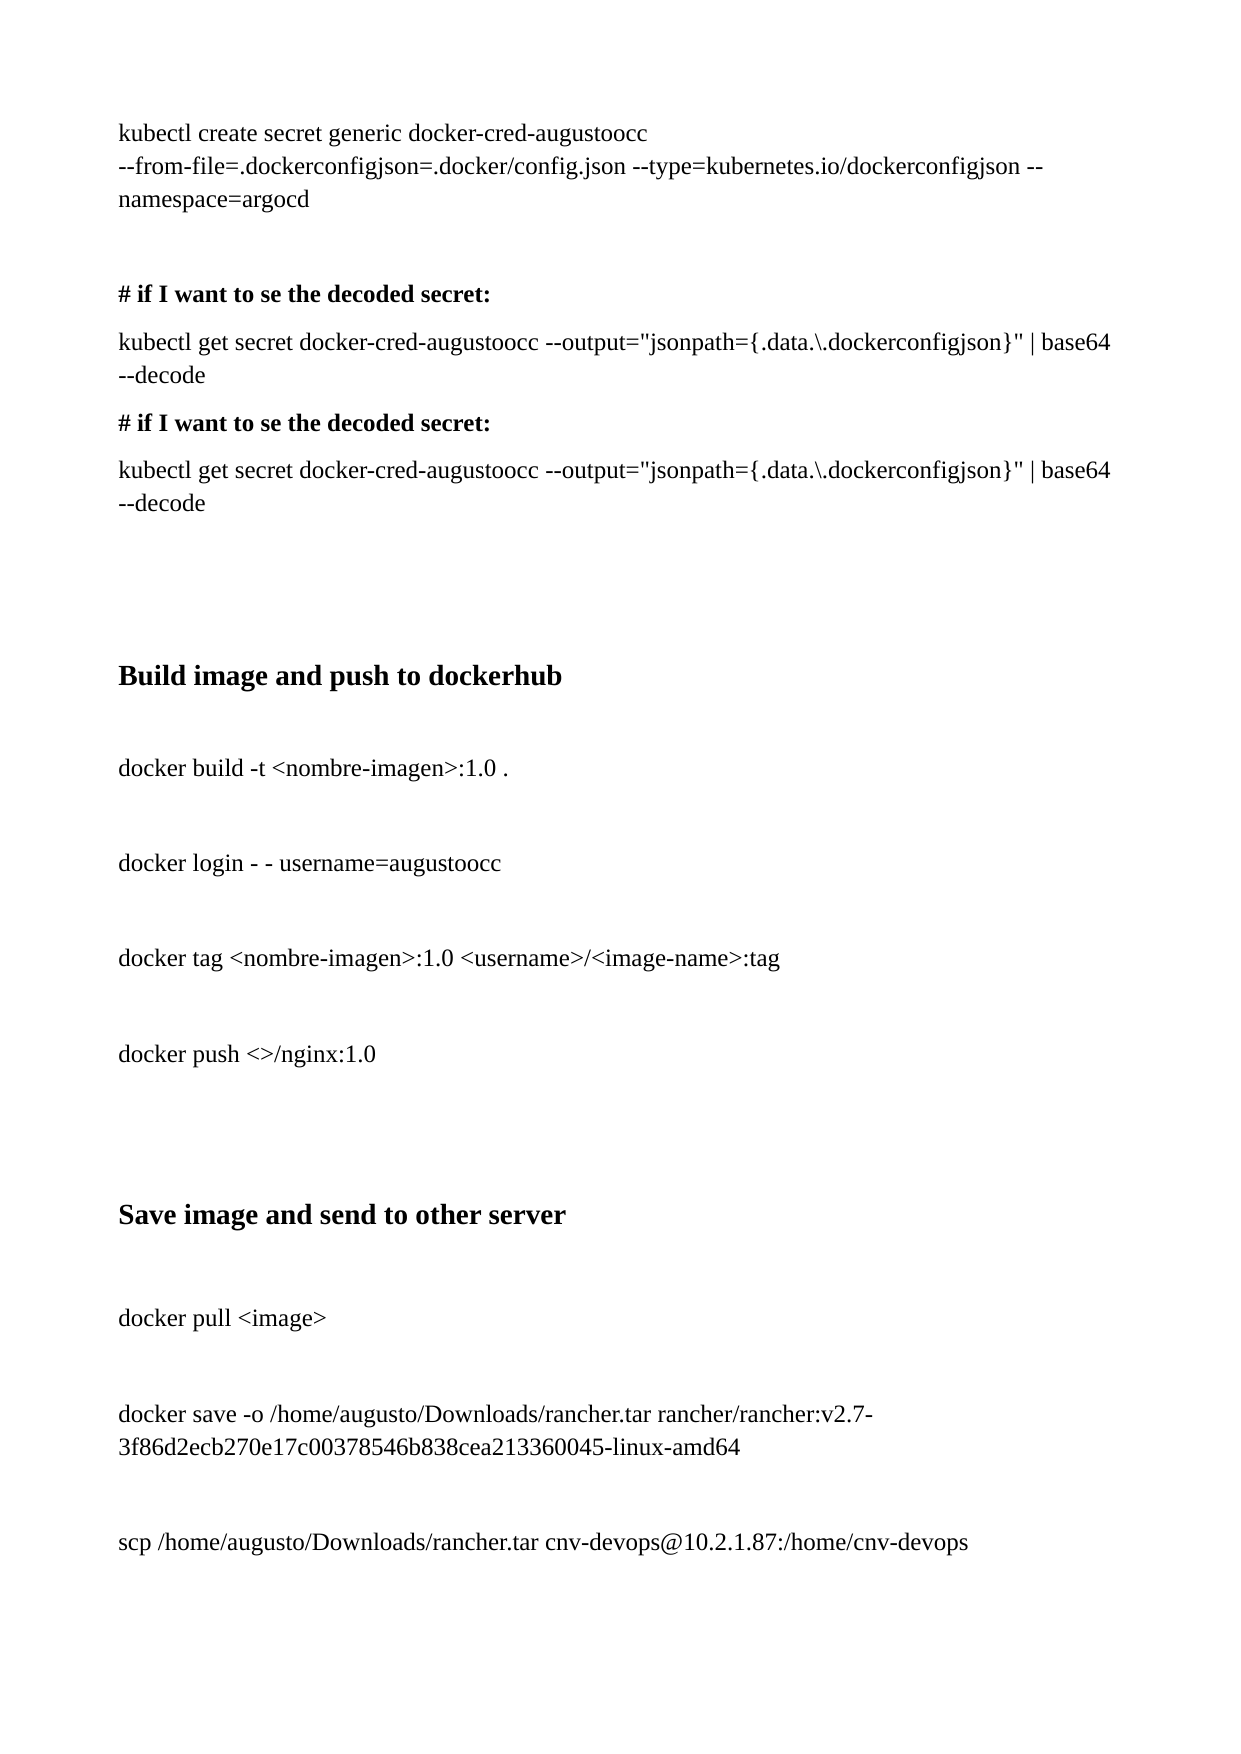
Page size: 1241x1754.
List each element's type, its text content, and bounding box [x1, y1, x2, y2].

text kubectl get secret docker-cred-augustoocc --output="jsonpath={.data.\.dockerconfigjson}" | base64 --decode [118, 455, 1122, 517]
text docker build -t <nombre-imagen>:1.0 . [118, 753, 1122, 782]
text docker save -o /home/augusto/Downloads/rancher.tar rancher/rancher:v2.7-3f86d2ecb270e17c00378546b838cea213360045-linux-amd64 [118, 1399, 1122, 1460]
text docker push <>/nginx:1.0 [118, 1039, 1122, 1067]
subtitle Save image and send to other server [118, 1197, 1122, 1231]
text docker login - - username=augustoocc [118, 848, 1122, 877]
subtitle Build image and push to dockerhub [118, 658, 1122, 692]
text scp /home/augusto/Downloads/rancher.tar cnv-devops@10.2.1.87:/home/cnv-devops [118, 1527, 1122, 1556]
text docker pull <image> [118, 1303, 1122, 1332]
text # if I want to se the decoded secret: [118, 279, 1122, 308]
text # if I want to se the decoded secret: [118, 408, 1122, 436]
text kubectl get secret docker-cred-augustoocc --output="jsonpath={.data.\.dockerconfigjson}" | base64 --decode [118, 327, 1122, 389]
text kubectl create secret generic docker-cred-augustoocc --from-file=.dockerconfigjson=.docker/config.json --type=kubernetes.io/dockerconfigjson --namespace=argocd [118, 118, 1122, 213]
text docker tag <nombre-imagen>:1.0 <username>/<image-name>:tag [118, 943, 1122, 972]
